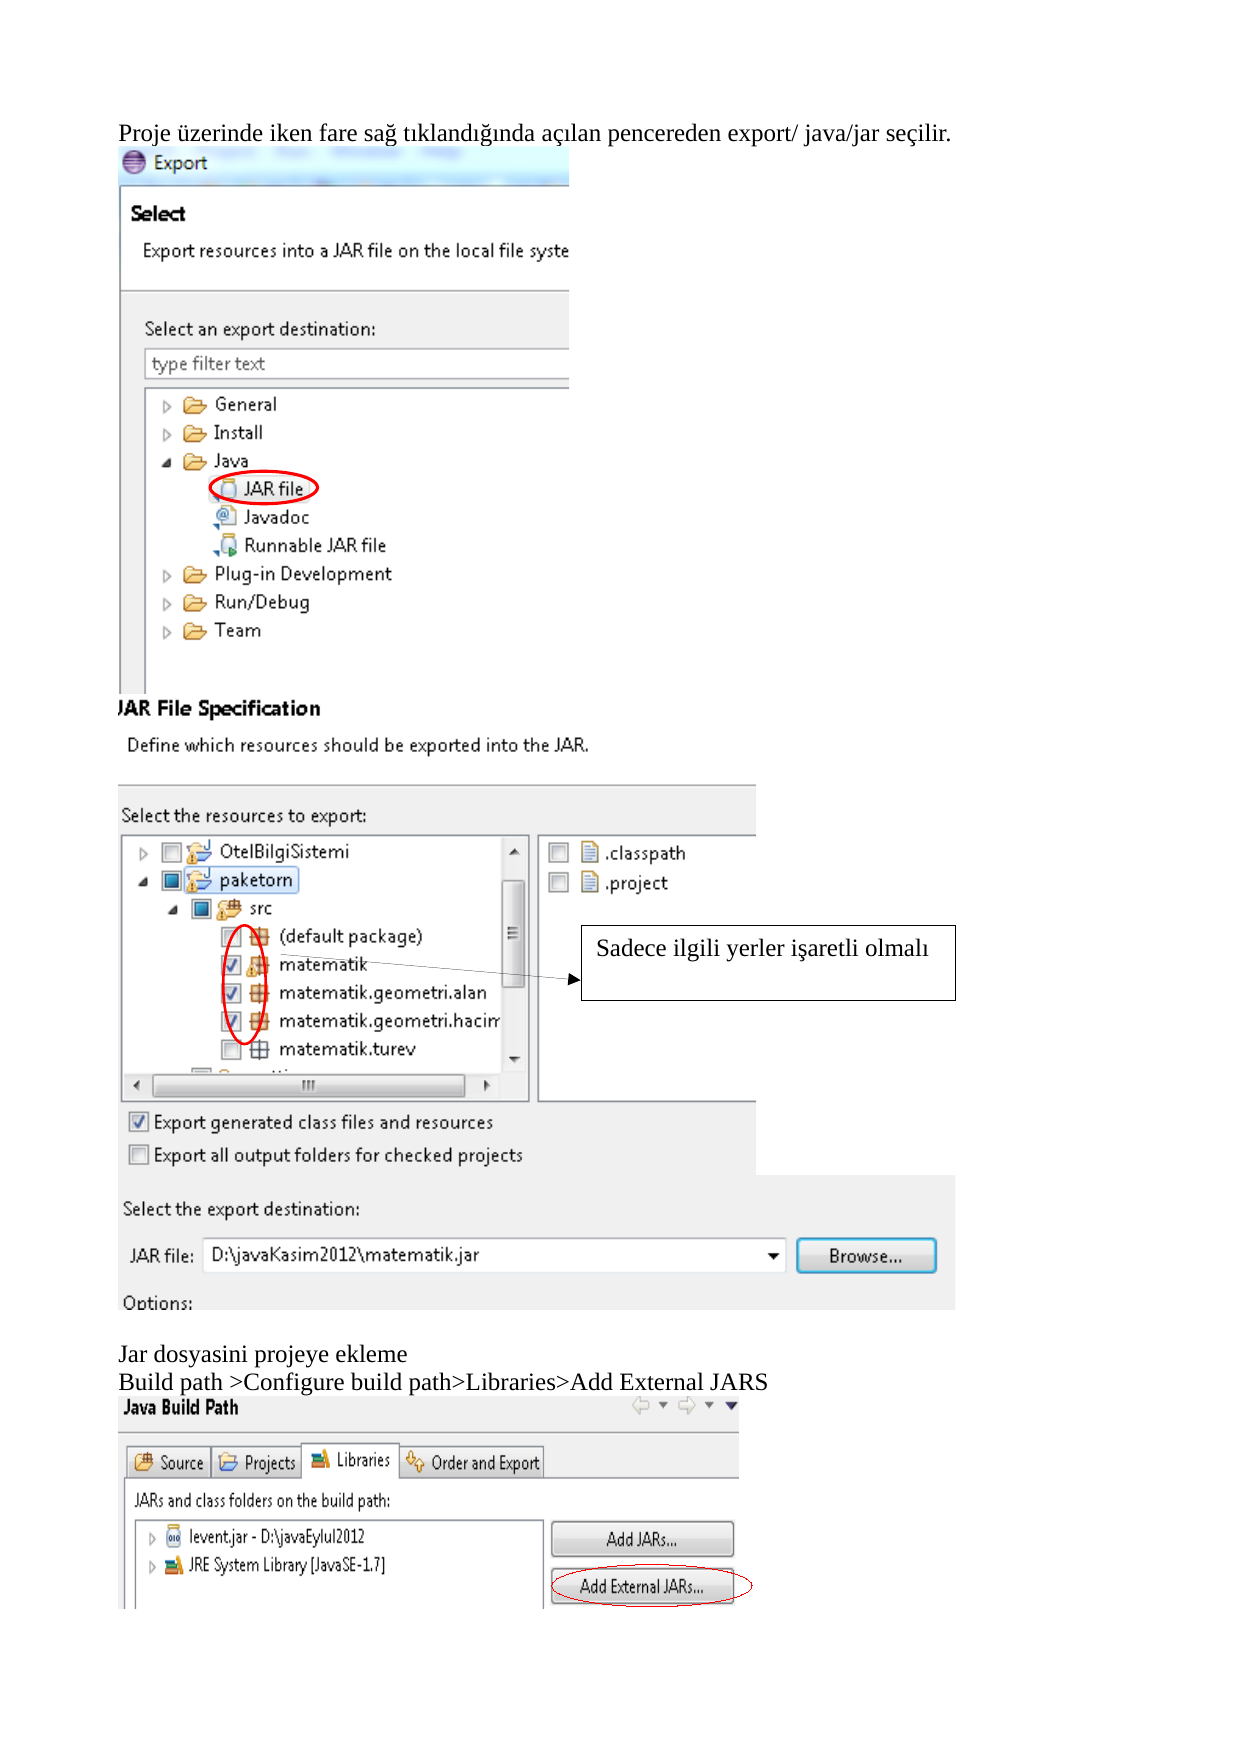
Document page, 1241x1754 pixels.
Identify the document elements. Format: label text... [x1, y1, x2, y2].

picture [118, 146, 956, 1310]
picture [118, 1396, 739, 1609]
text Jar dosyasini projeye ekleme [118, 1339, 1122, 1367]
text Build path >Configure build path>Libraries>Add External JARS [118, 1367, 1122, 1396]
text Sadece ilgili yerler işaretli olmalı [596, 933, 941, 962]
text Proje üzerinde iken fare sağ tıklandığında açılan pencereden export/ java/jar seçilir. [118, 118, 1122, 147]
